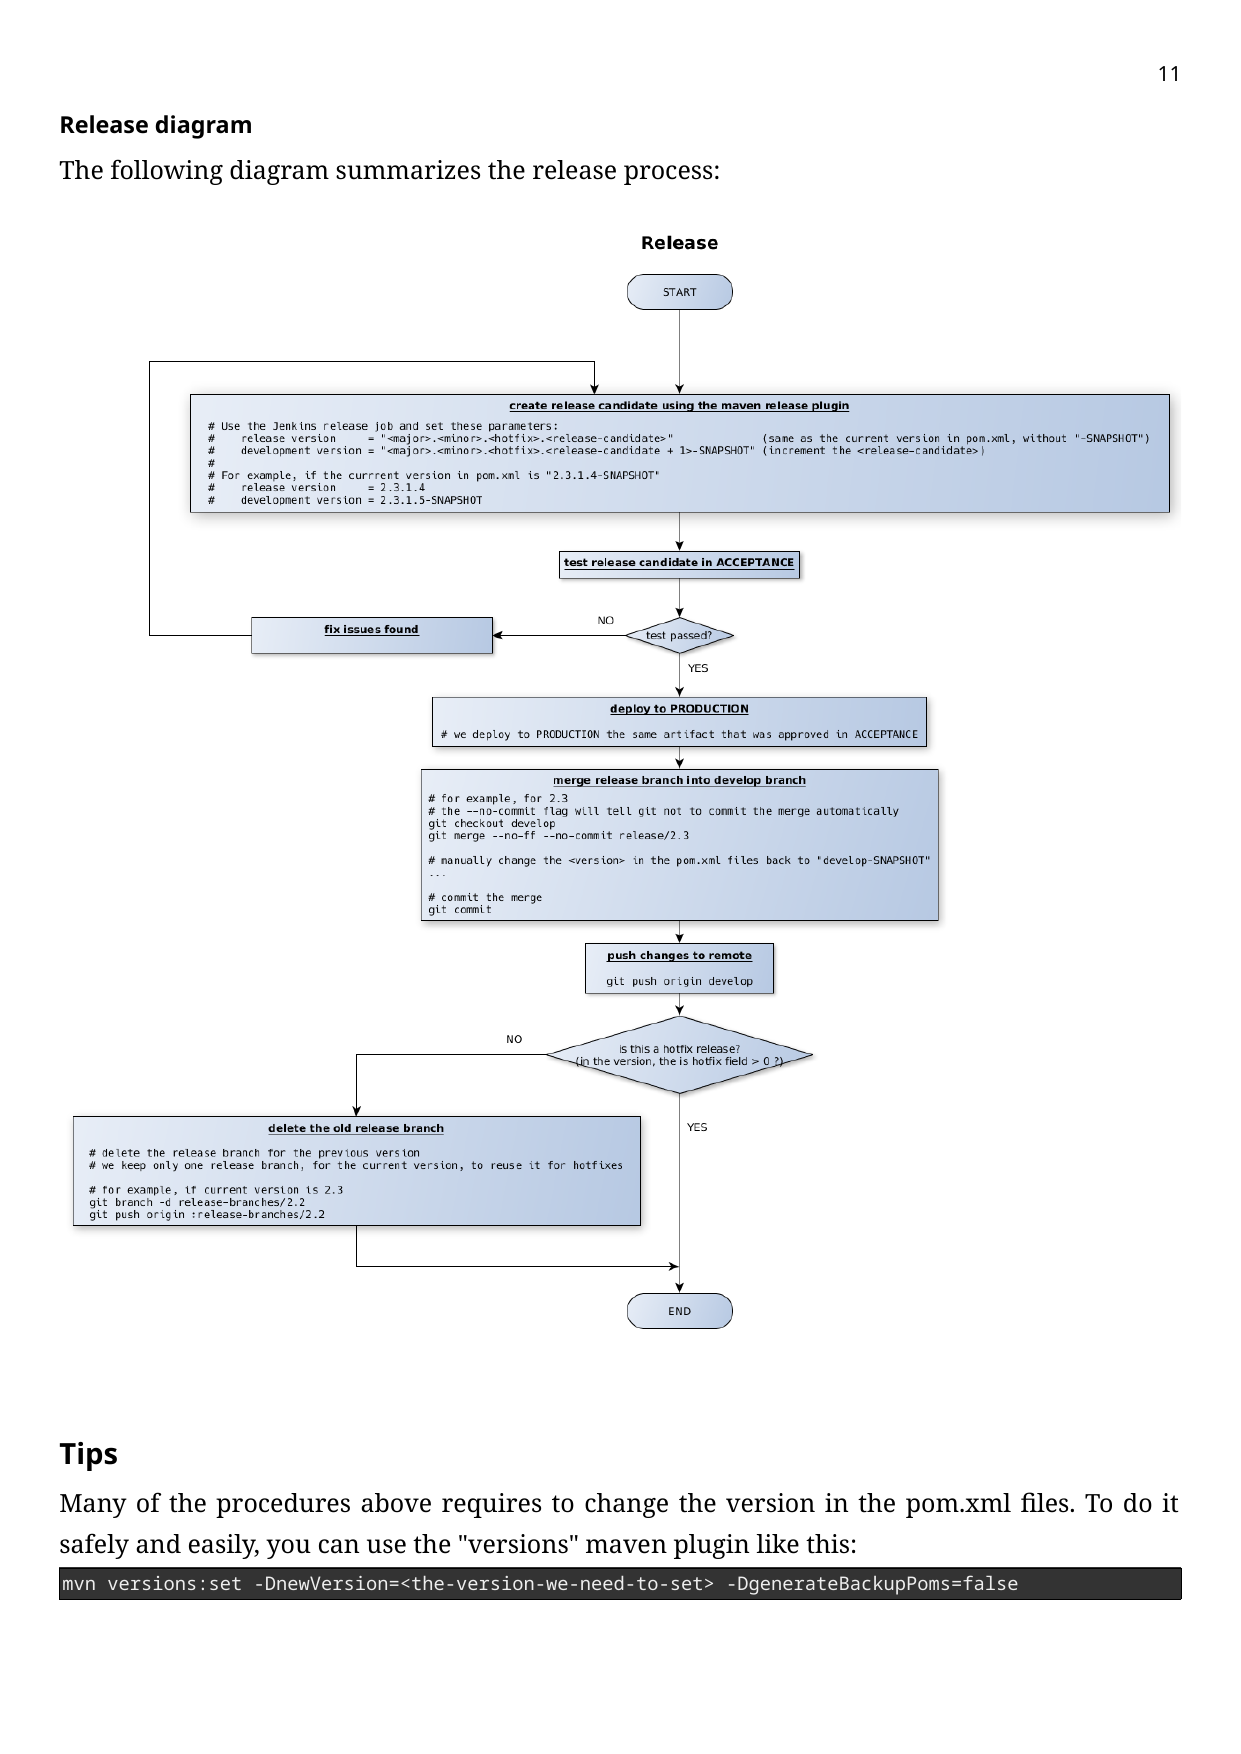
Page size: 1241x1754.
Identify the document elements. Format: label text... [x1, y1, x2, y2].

picture [59, 216, 1182, 1342]
text The following diagram summarizes the release process: [59, 152, 1181, 186]
text Many of the procedures above requires to change the version in the pom.xml files. To do it safely and easily, you can use the "versions" maven plugin like this: [59, 1486, 1181, 1561]
subtitle Release diagram [59, 108, 1181, 140]
text mvn versions:set -DnewVersion=<the-version-we-need-to-set> -DgenerateBackupPoms=false [60, 1569, 1181, 1599]
subtitle Tips [59, 1433, 1181, 1473]
